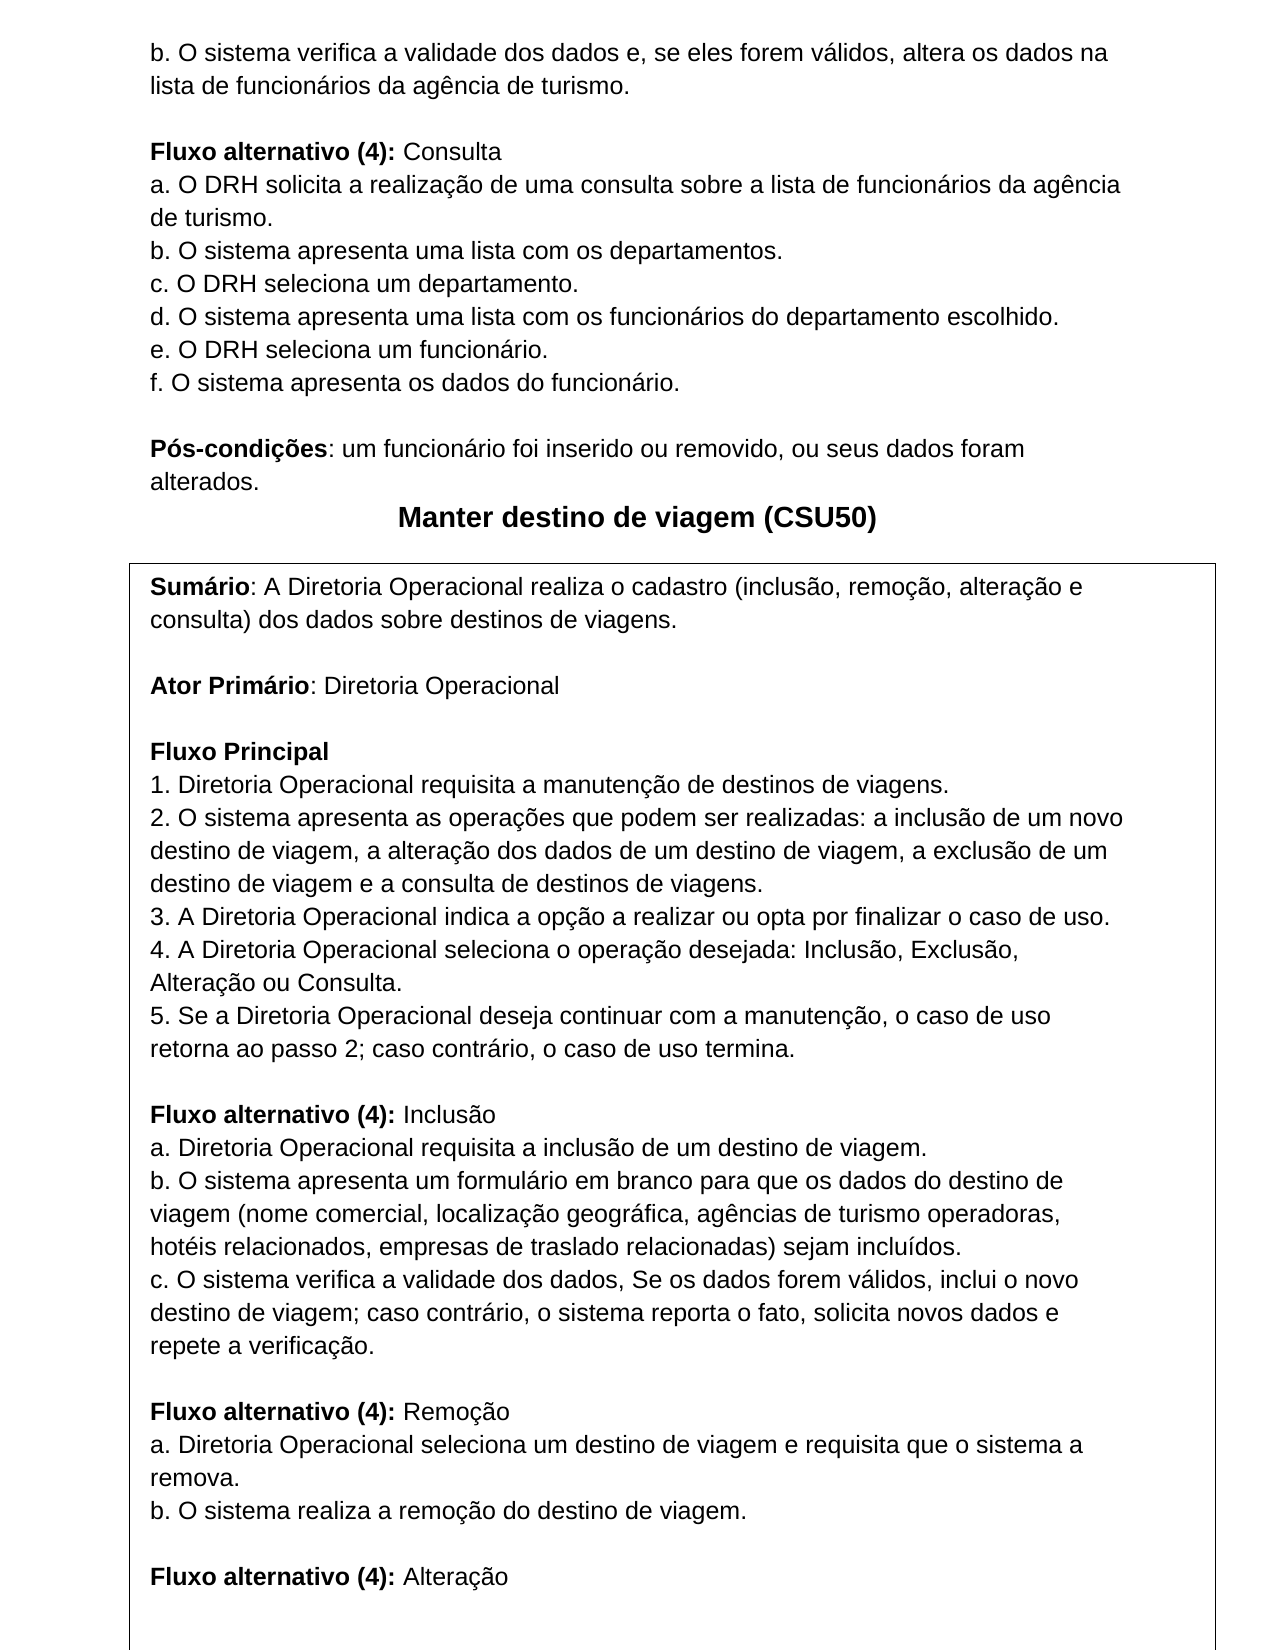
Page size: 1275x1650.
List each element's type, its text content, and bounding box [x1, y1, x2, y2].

list Diretoria Operacional seleciona um destino de viagem e requisita que o sistema a remova. [150, 1430, 1125, 1492]
text Fluxo alternativo (4): Alteração [150, 1562, 1125, 1591]
text Fluxo alternativo (4): Remoção [150, 1397, 1125, 1426]
text Fluxo alternativo (4): Consulta [150, 137, 1125, 166]
list 3. A Diretoria Operacional indica a opção a realizar ou opta por finalizar o caso de uso. [150, 902, 1125, 931]
list O sistema apresenta uma lista com os departamentos. [150, 236, 1125, 265]
list 1. Diretoria Operacional requisita a manutenção de destinos de viagens. [150, 770, 1125, 798]
list O sistema apresenta os dados do funcionário. [150, 368, 1125, 397]
list O DRH solicita a realização de uma consulta sobre a lista de funcionários da agência de turismo. [150, 170, 1125, 232]
list O sistema realiza a remoção do destino de viagem. [150, 1496, 1125, 1525]
text Ator Primário: Diretoria Operacional [150, 671, 1125, 699]
list 4. A Diretoria Operacional seleciona o operação desejada: Inclusão, Exclusão, Alteração ou Consulta. [150, 935, 1125, 997]
list 5. Se a Diretoria Operacional deseja continuar com a manutenção, o caso de uso retorna ao passo 2; caso contrário, o caso de uso termina. [150, 1001, 1125, 1063]
text Manter destino de viagem (CSU50) [150, 500, 1125, 534]
text Fluxo Principal [150, 737, 1125, 766]
list 2. O sistema apresenta as operações que podem ser realizadas: a inclusão de um novo destino de viagem, a alteração dos dados de um destino de viagem, a exclusão de um destino de viagem e a consulta de destinos de viagens. [150, 803, 1125, 898]
list O sistema verifica a validade dos dados e, se eles forem válidos, altera os dados na lista de funcionários da agência de turismo. [150, 38, 1125, 99]
list O sistema verifica a validade dos dados, Se os dados forem válidos, inclui o novo destino de viagem; caso contrário, o sistema reporta o fato, solicita novos dados e repete a verificação. [150, 1265, 1125, 1360]
list Diretoria Operacional requisita a inclusão de um destino de viagem. [150, 1133, 1125, 1162]
list O sistema apresenta um formulário em branco para que os dados do destino de viagem (nome comercial, localização geográfica, agências de turismo operadoras, hotéis relacionados, empresas de traslado relacionadas) sejam incluídos. [150, 1166, 1125, 1261]
list O DRH seleciona um funcionário. [150, 335, 1125, 364]
list O sistema apresenta uma lista com os funcionários do departamento escolhido. [150, 302, 1125, 331]
list O DRH seleciona um departamento. [150, 269, 1125, 298]
text Fluxo alternativo (4): Inclusão [150, 1100, 1125, 1129]
text Pós-condições: um funcionário foi inserido ou removido, ou seus dados foram alterados. [150, 434, 1125, 496]
text Sumário: A Diretoria Operacional realiza o cadastro (inclusão, remoção, alteração e consulta) dos dados sobre destinos de viagens. [150, 572, 1125, 633]
